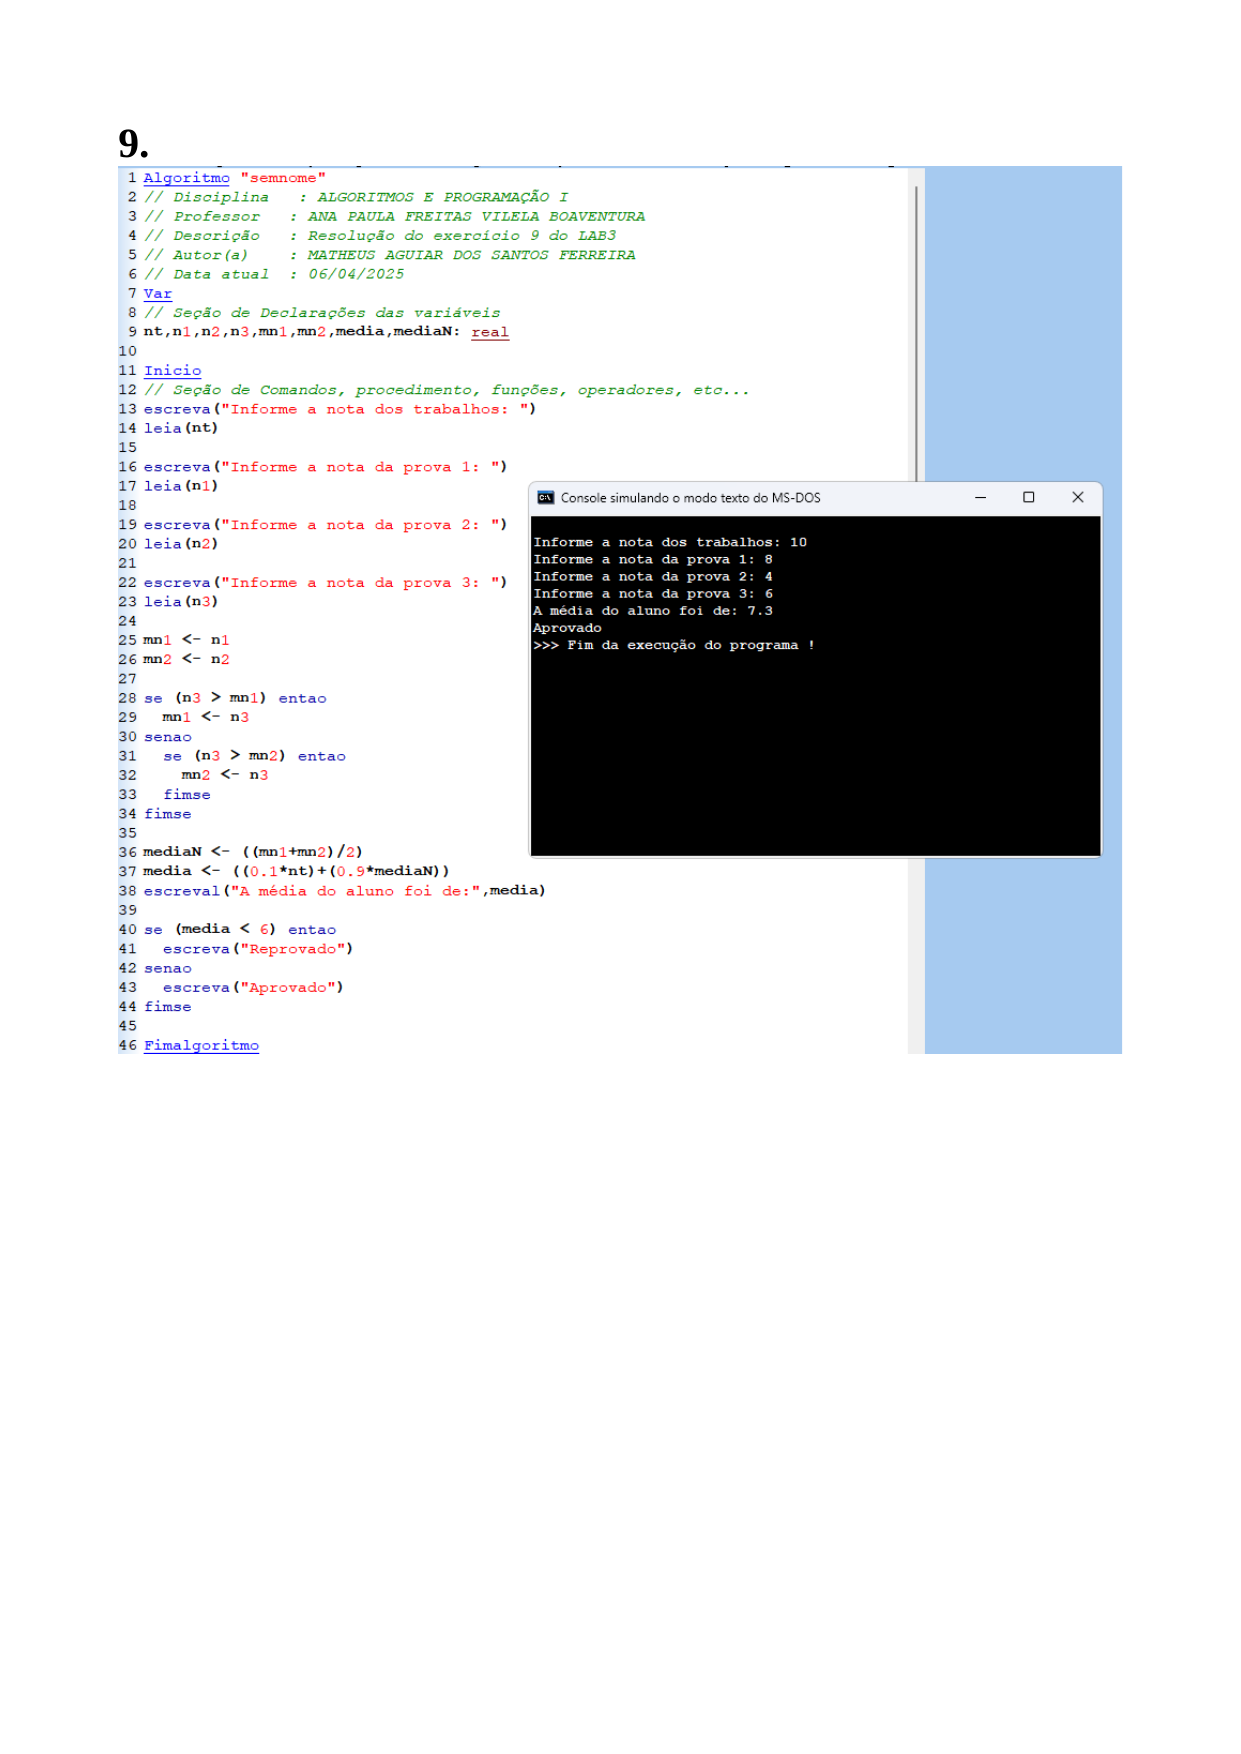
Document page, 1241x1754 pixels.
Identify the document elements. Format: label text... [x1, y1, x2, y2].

text 9. [118, 118, 1122, 166]
picture [118, 166, 1123, 1054]
